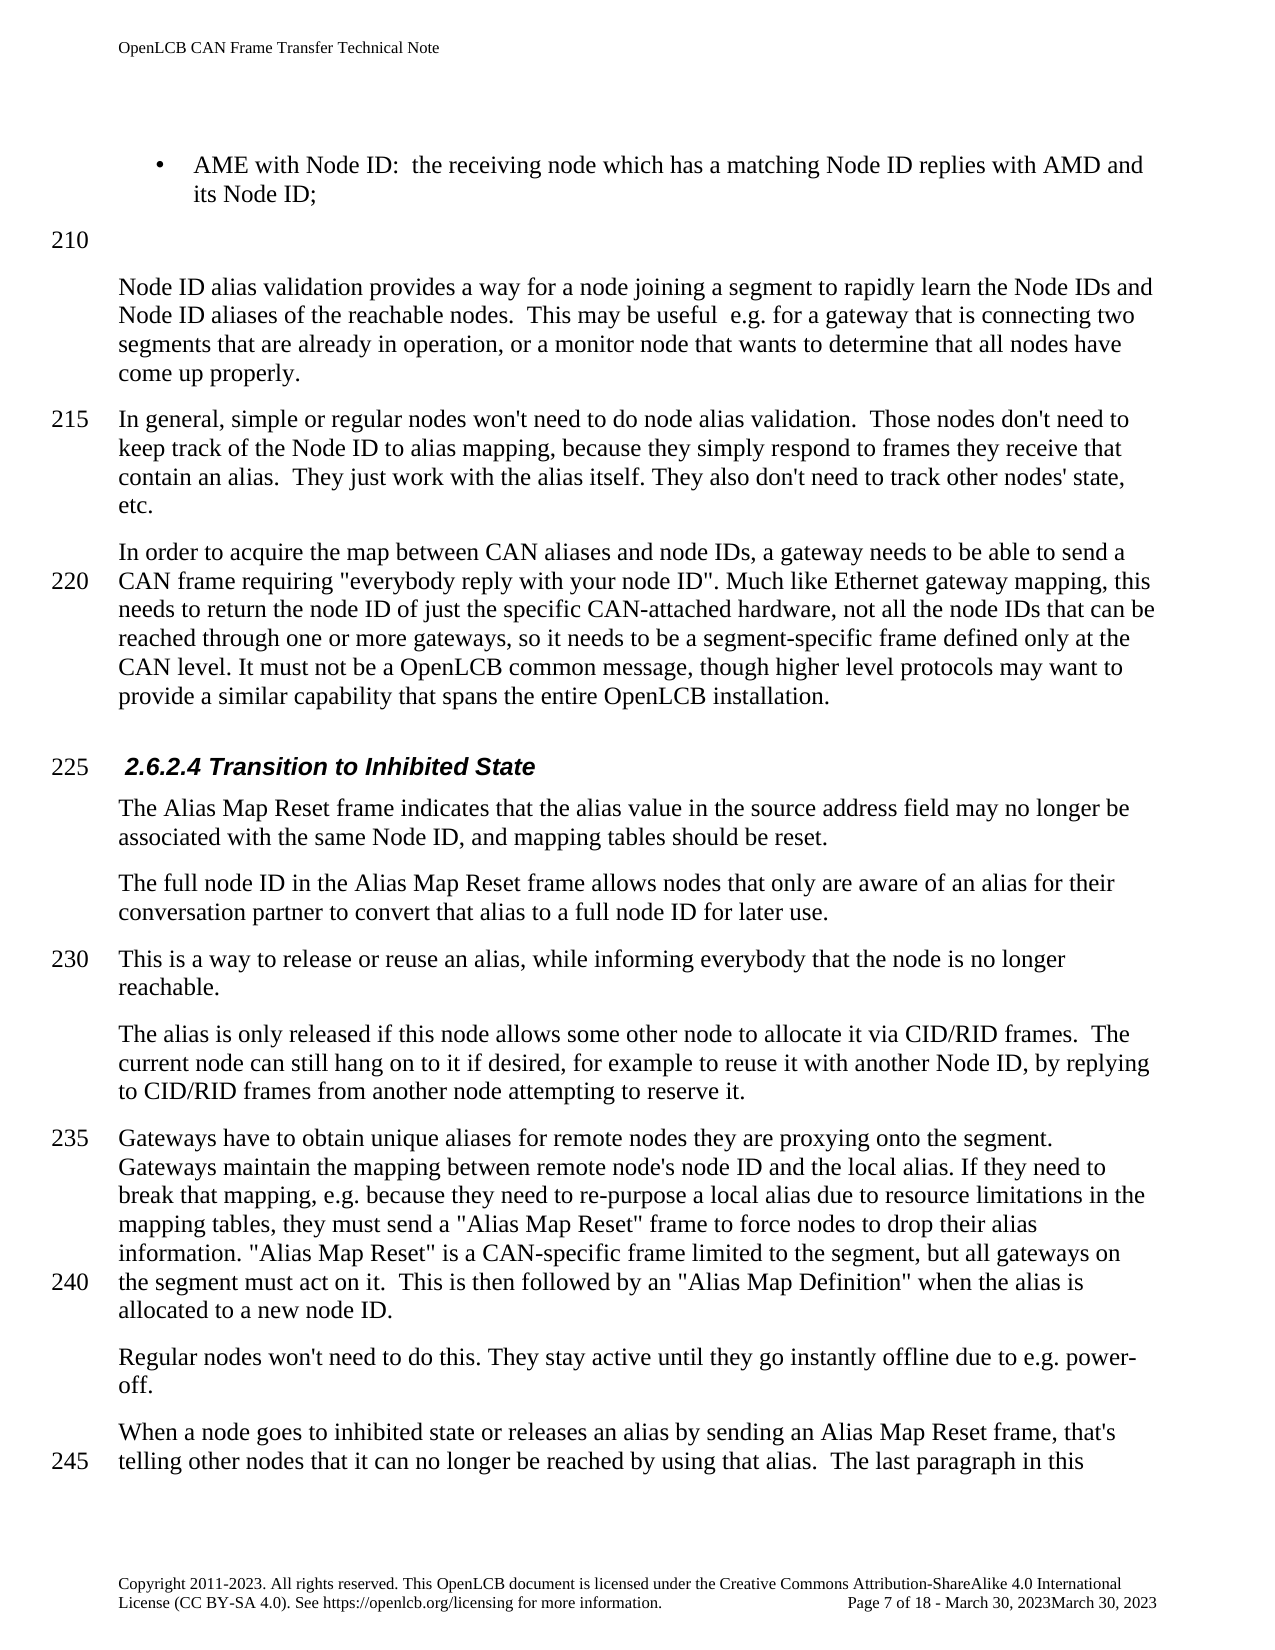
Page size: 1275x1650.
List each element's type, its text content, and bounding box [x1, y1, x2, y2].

text Gateways have to obtain unique aliases for remote nodes they are proxying onto the segment. Gateways maintain the mapping between remote node's node ID and the local alias. If they need to break that mapping, e.g. because they need to re-purpose a local alias due to resource limitations in the mapping tables, they must send a "Alias Map Reset" frame to force nodes to drop their alias information. "Alias Map Reset" is a CAN-specific frame limited to the segment, but all gateways on the segment must act on it. This is then followed by an "Alias Map Definition" when the alias is allocated to a new node ID. [118, 1123, 1157, 1324]
text In order to acquire the map between CAN aliases and node IDs, a gateway needs to be able to send a CAN frame requiring "everybody reply with your node ID". Much like Ethernet gateway mapping, this needs to return the node ID of just the specific CAN-attached hardware, not all the node IDs that can be reached through one or more gateways, so it needs to be a segment-specific frame defined only at the CAN level. It must not be a OpenLCB common message, though higher level protocols may want to provide a similar capability that spans the entire OpenLCB installation. [118, 537, 1157, 709]
text The Alias Map Reset frame indicates that the alias value in the source address field may no longer be associated with the same Node ID, and mapping tables should be reset. [118, 793, 1157, 851]
text Regular nodes won't need to do this. They stay active until they go instantly offline due to e.g. power-off. [118, 1342, 1157, 1399]
subtitle Transition to Inhibited State [118, 752, 1157, 781]
text This is a way to release or reuse an alias, while informing everybody that the node is no longer reachable. [118, 944, 1157, 1001]
text Node ID alias validation provides a way for a node joining a segment to rapidly learn the Node IDs and Node ID aliases of the reachable nodes. This may be useful e.g. for a gateway that is connecting two segments that are already in operation, or a monitor node that wants to determine that all nodes have come up properly. [118, 272, 1157, 387]
text When a node goes to inhibited state or releases an alias by sending an Alias Map Reset frame, that's telling other nodes that it can no longer be reached by using that alias. The last paragraph in this [118, 1417, 1157, 1474]
text In general, simple or regular nodes won't need to do node alias validation. Those nodes don't need to keep track of the Node ID to alias mapping, because they simply respond to frames they receive that contain an alias. They just work with the alias itself. They also don't need to track other nodes' state, etc. [118, 404, 1157, 519]
text The full node ID in the Alias Map Reset frame allows nodes that only are aware of an alias for their conversation partner to convert that alias to a full node ID for later use. [118, 868, 1157, 926]
list AME with Node ID: the receiving node which has a matching Node ID replies with AMD and its Node ID; [156, 150, 1157, 207]
text The alias is only released if this node allows some other node to allocate it via CID/RID frames. The current node can still hang on to it if desired, for example to reuse it with another Node ID, by replying to CID/RID frames from another node attempting to reserve it. [118, 1019, 1157, 1105]
